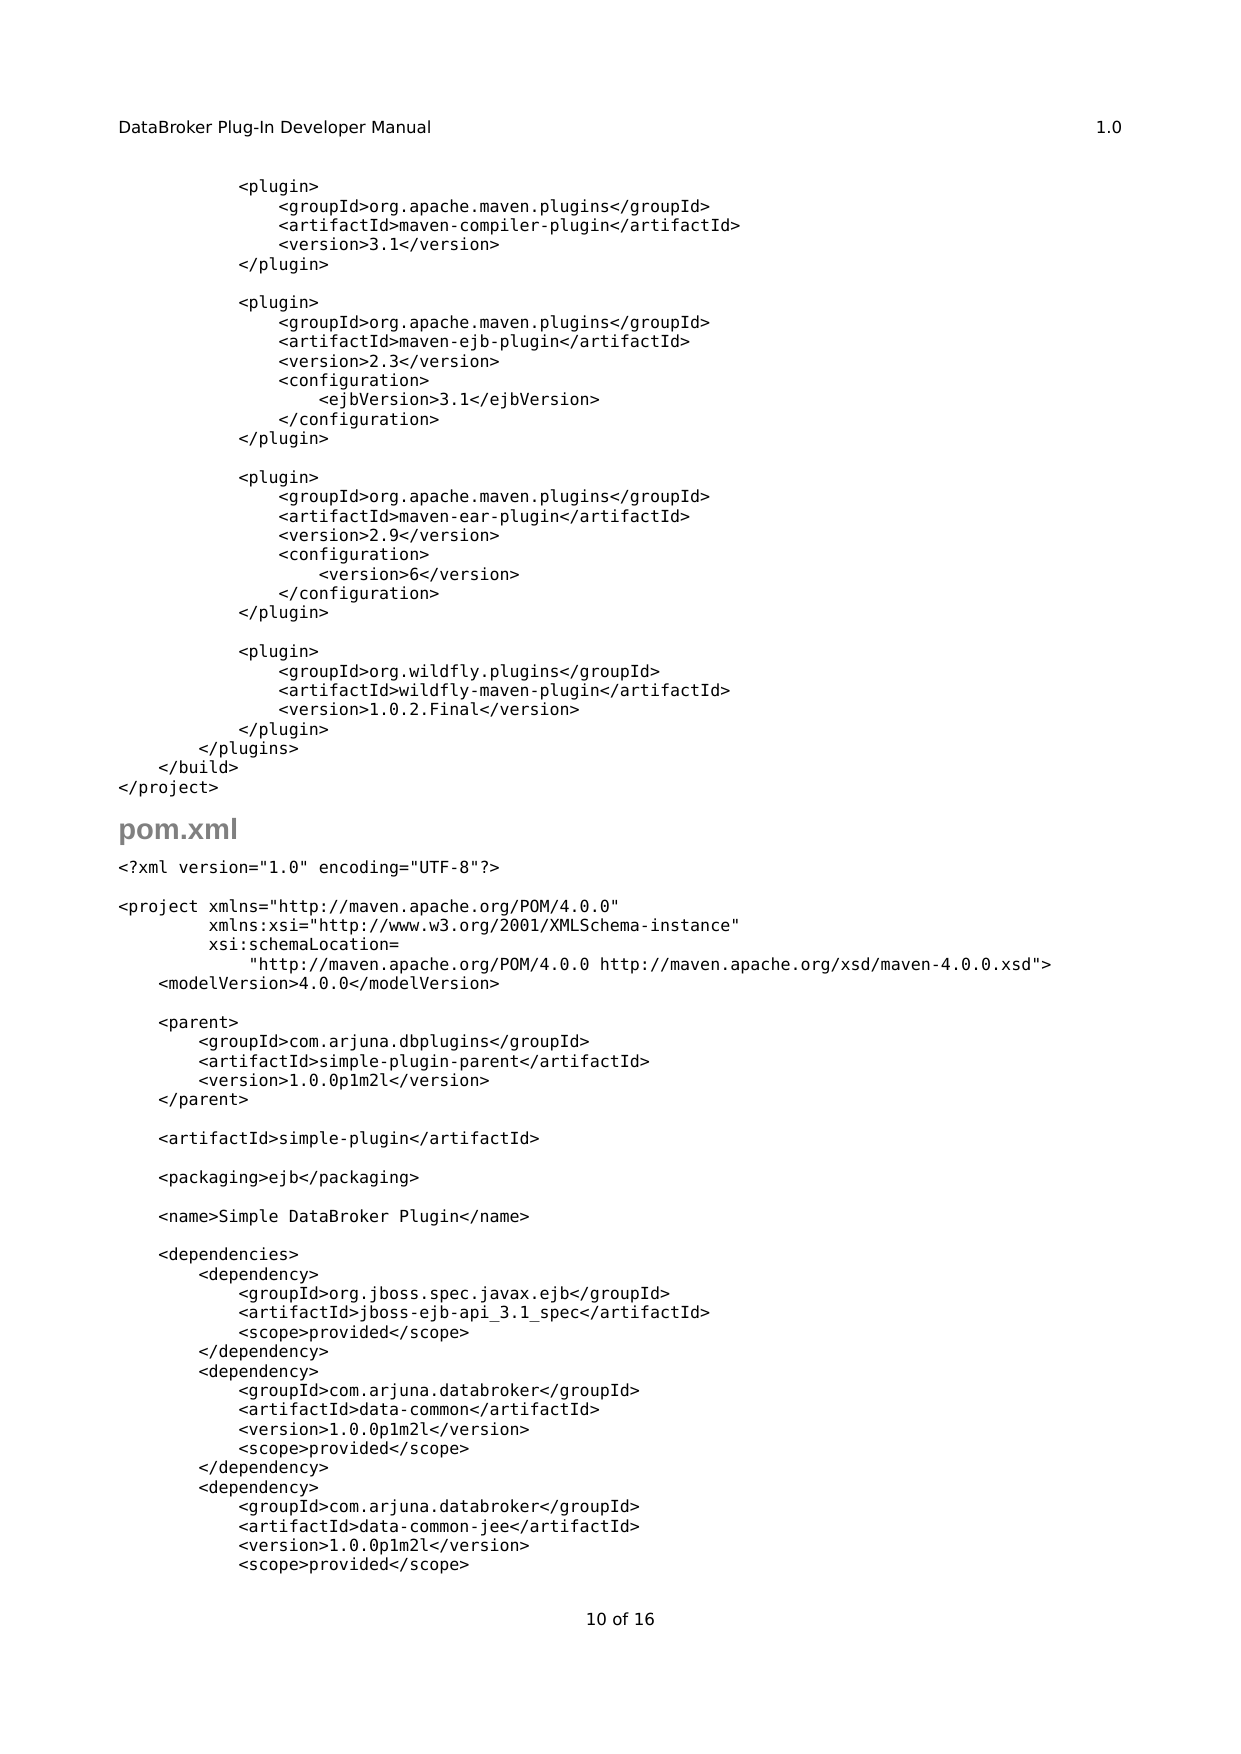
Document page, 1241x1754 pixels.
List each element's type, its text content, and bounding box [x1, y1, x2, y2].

text <?xml version="1.0" encoding="UTF-8"?> <project xmlns="http://maven.apache.org/POM/4.0.0" xmlns:xsi="http://www.w3.org/2001/XMLSchema-instance" xsi:schemaLocation= "http://maven.apache.org/POM/4.0.0 http://maven.apache.org/xsd/maven-4.0.0.xsd"> <modelVersion>4.0.0</modelVersion> <parent> <groupId>com.arjuna.dbplugins</groupId> <artifactId>simple-plugin-parent</artifactId> <version>1.0.0p1m2l</version> </parent> <artifactId>simple-plugin</artifactId> <packaging>ejb</packaging> <name>Simple DataBroker Plugin</name> <dependencies> <dependency> <groupId>org.jboss.spec.javax.ejb</groupId> <artifactId>jboss-ejb-api_3.1_spec</artifactId> <scope>provided</scope> </dependency> <dependency> <groupId>com.arjuna.databroker</groupId> <artifactId>data-common</artifactId> <version>1.0.0p1m2l</version> <scope>provided</scope> </dependency> <dependency> <groupId>com.arjuna.databroker</groupId> <artifactId>data-common-jee</artifactId> <version>1.0.0p1m2l</version> <scope>provided</scope> [118, 858, 1122, 1574]
subtitle pom.xml [118, 812, 1122, 845]
text <plugin> <groupId>org.apache.maven.plugins</groupId> <artifactId>maven-compiler-plugin</artifactId> <version>3.1</version> </plugin> <plugin> <groupId>org.apache.maven.plugins</groupId> <artifactId>maven-ejb-plugin</artifactId> <version>2.3</version> <configuration> <ejbVersion>3.1</ejbVersion> </configuration> </plugin> <plugin> <groupId>org.apache.maven.plugins</groupId> <artifactId>maven-ear-plugin</artifactId> <version>2.9</version> <configuration> <version>6</version> </configuration> </plugin> <plugin> <groupId>org.wildfly.plugins</groupId> <artifactId>wildfly-maven-plugin</artifactId> <version>1.0.2.Final</version> </plugin> </plugins> </build> </project> [118, 177, 1122, 797]
